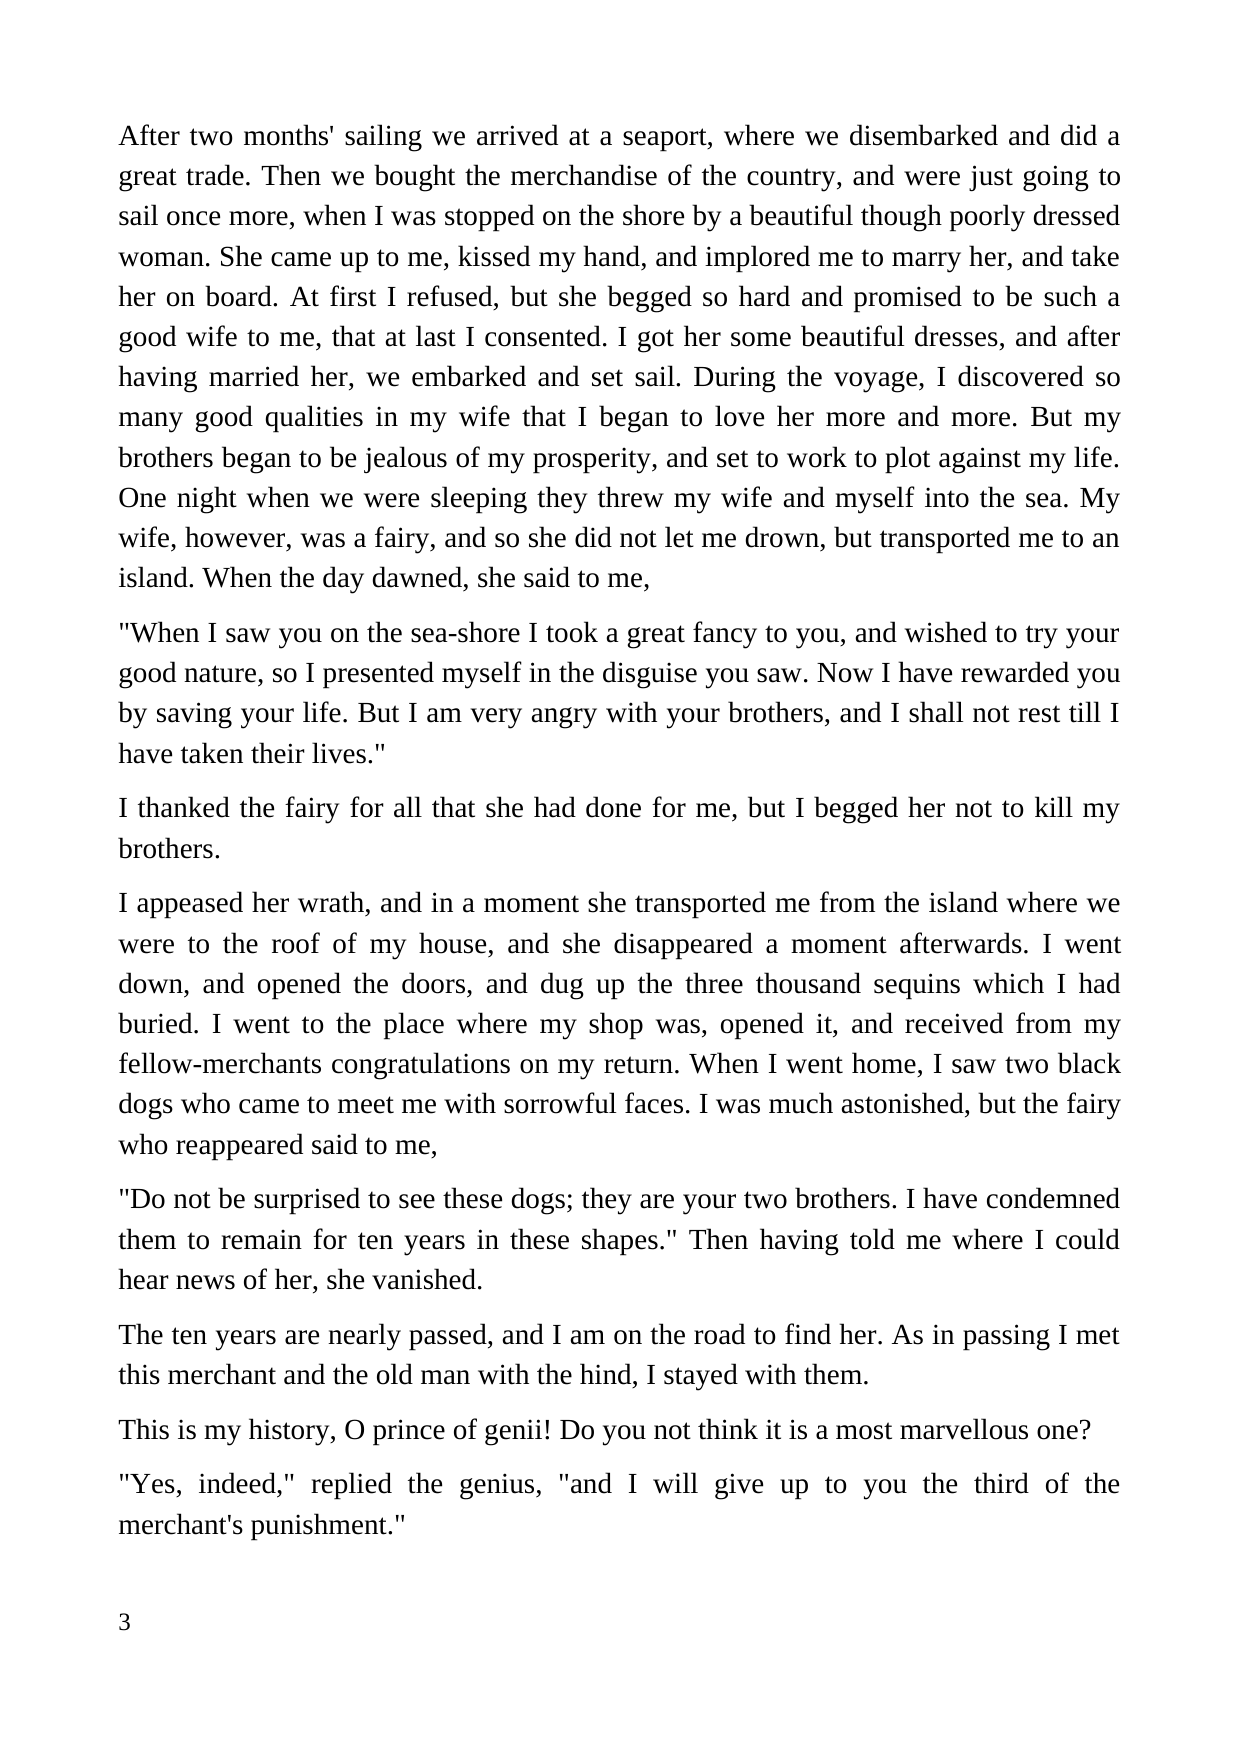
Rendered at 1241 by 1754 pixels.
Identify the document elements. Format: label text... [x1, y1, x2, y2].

text "When I saw you on the sea-shore I took a great fancy to you, and wished to try your good nature, so I presented myself in the disguise you saw. Now I have rewarded you by saving your life. But I am very angry with your brothers, and I shall not rest till I have taken their lives." [118, 615, 1122, 769]
text I thanked the fairy for all that she had done for me, but I begged her not to kill my brothers. [118, 791, 1122, 864]
text This is my history, O prince of genii! Do you not think it is a most marvellous one? [118, 1412, 1122, 1445]
text I appeased her wrath, and in a moment she transported me from the island where we were to the roof of my house, and she disappeared a moment afterwards. I went down, and opened the doors, and dug up the three thousand sequins which I had buried. I went to the place where my shop was, opened it, and received from my fellow-merchants congratulations on my return. When I went home, I saw two black dogs who came to meet me with sorrowful faces. I was much astonished, but the fairy who reappeared said to me, [118, 886, 1122, 1160]
text "Yes, indeed," replied the genius, "and I will give up to you the third of the merchant's punishment." [118, 1467, 1122, 1540]
text "Do not be surprised to see these dogs; they are your two brothers. I have condemned them to remain for ten years in these shapes." Then having told me where I could hear news of her, she vanished. [118, 1182, 1122, 1296]
text The ten years are nearly passed, and I am on the road to find her. As in passing I met this merchant and the old man with the hind, I stayed with them. [118, 1317, 1122, 1391]
text After two months' sailing we arrived at a seaport, where we disembarked and did a great trade. Then we bought the merchandise of the country, and were just going to sail once more, when I was stopped on the shore by a beautiful though poorly dressed woman. She came up to me, kissed my hand, and implored me to marry her, and take her on board. At first I refused, but she begged so hard and promised to be such a good wife to me, that at last I consented. I got her some beautiful dresses, and after having married her, we embarked and set sail. During the voyage, I discovered so many good qualities in my wife that I began to love her more and more. But my brothers began to be jealous of my prosperity, and set to work to plot against my life. One night when we were sleeping they threw my wife and myself into the sea. My wife, however, was a fairy, and so she did not let me drown, but transported me to an island. When the day dawned, she said to me, [118, 118, 1122, 594]
